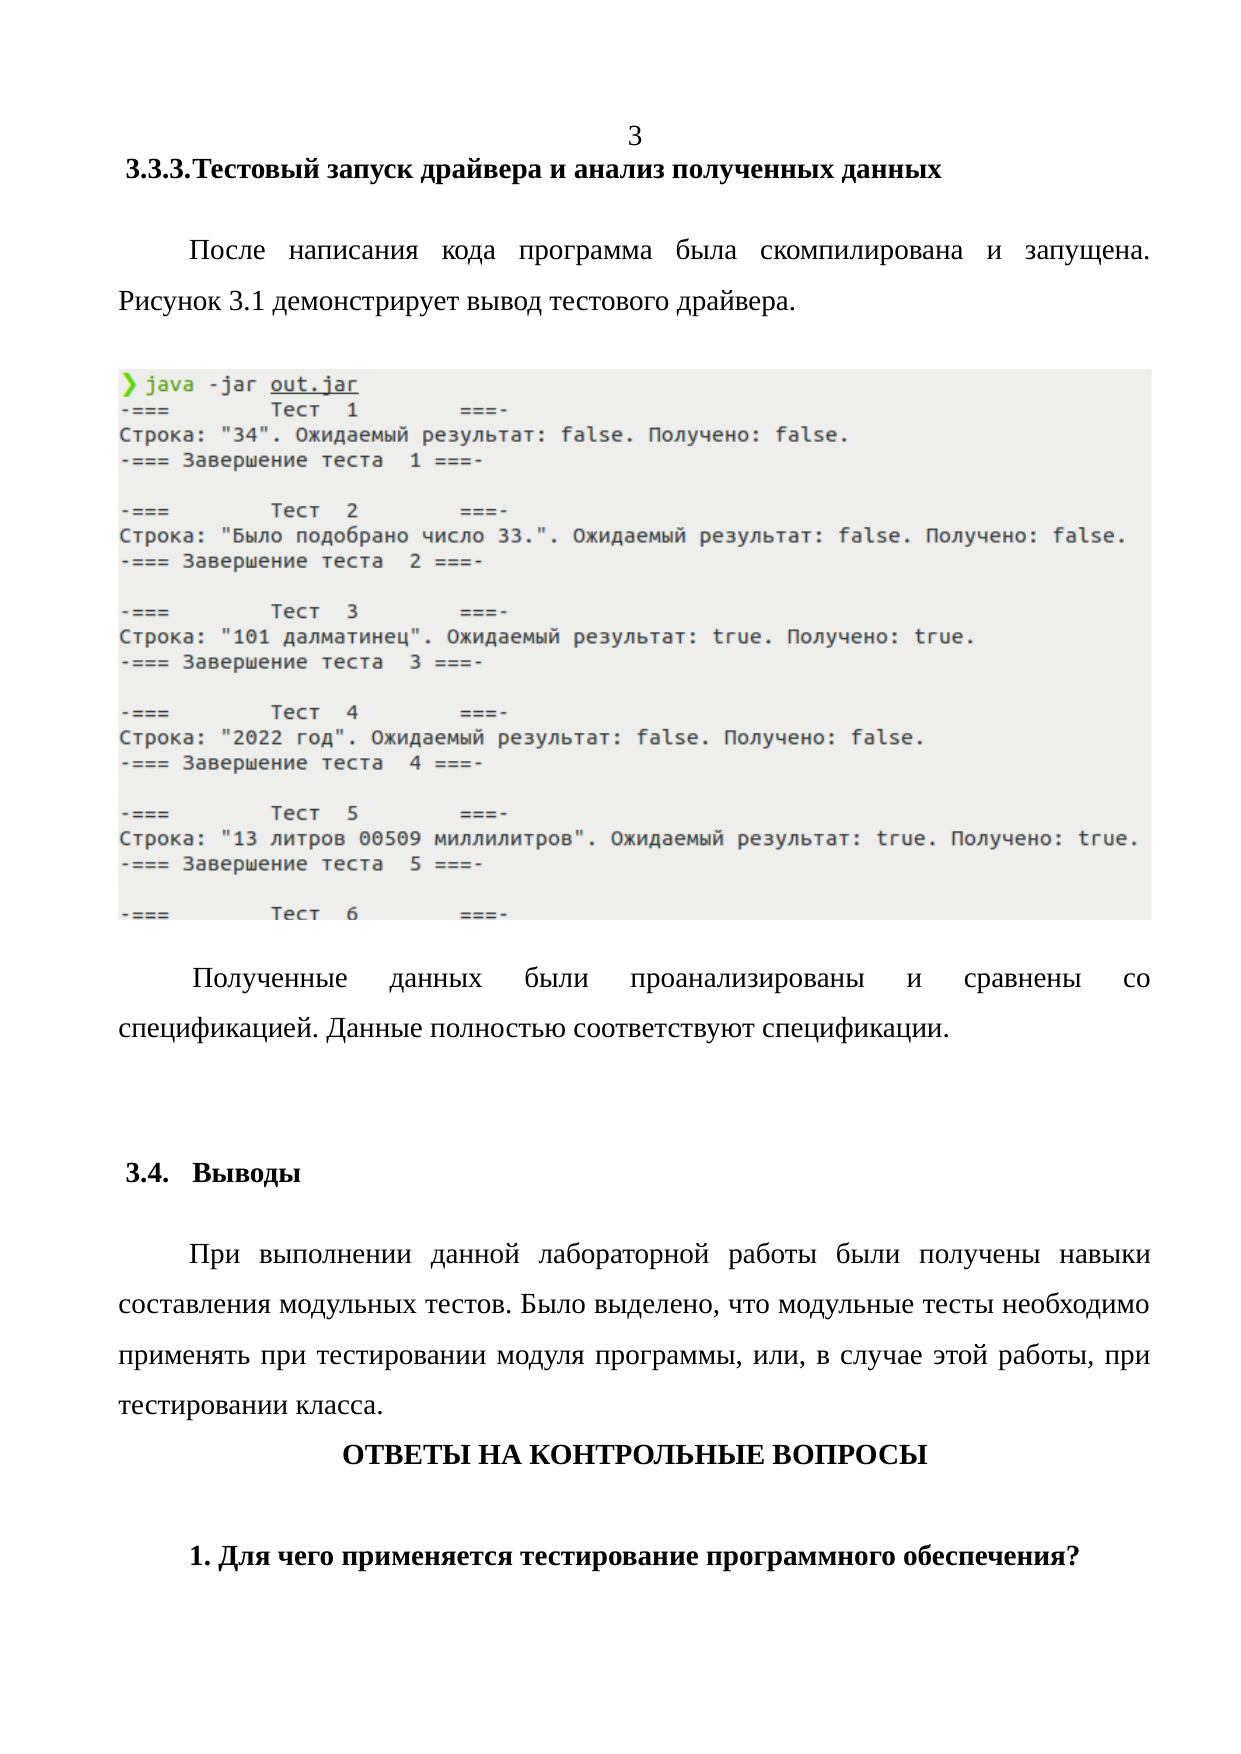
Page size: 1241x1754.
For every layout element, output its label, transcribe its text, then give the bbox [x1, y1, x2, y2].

text 1. Для чего применяется тестирование программного обеспечения? [118, 1538, 1152, 1572]
text После написания кода программа была скомпилирована и запущена. Рисунок 3.1 демонстрирует вывод тестового драйвера. [118, 232, 1152, 316]
text При выполнении данной лабораторной работы были получены навыки составления модульных тестов. Было выделено, что модульные тесты необходимо применять при тестировании модуля программы, или, в случае этой работы, при тестировании класса. [118, 1236, 1152, 1421]
text ОТВЕТЫ НА КОНТРОЛЬНЫЕ ВОПРОСЫ [118, 1437, 1152, 1471]
subtitle Тестовый запуск драйвера и анализ полученных данных [118, 152, 1152, 185]
text Полученные данных были проанализированы и сравнены со спецификацией. Данные полностью соответствуют спецификации. [118, 960, 1152, 1044]
subtitle Выводы [118, 1155, 1152, 1189]
